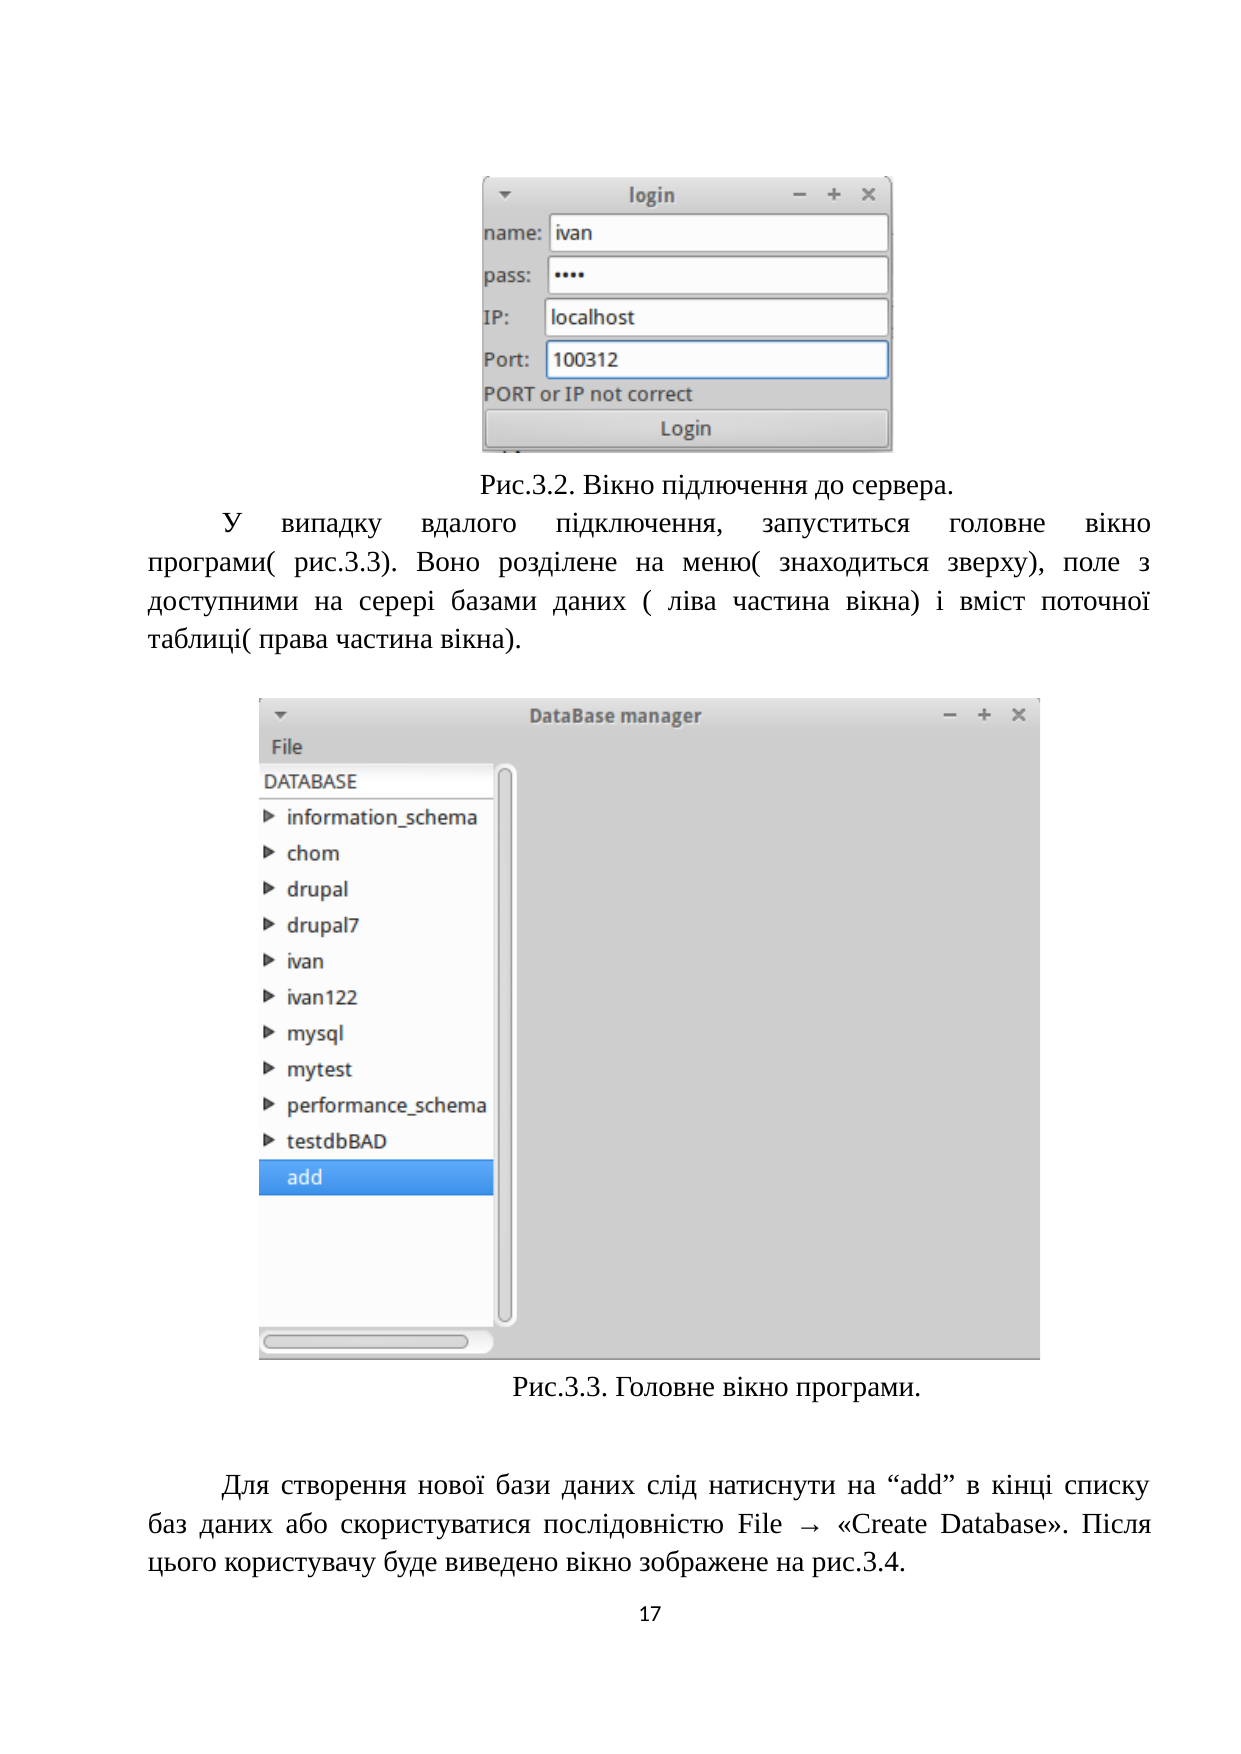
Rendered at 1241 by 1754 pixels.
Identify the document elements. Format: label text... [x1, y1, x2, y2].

picture [259, 698, 1041, 1360]
list Рис.3.3. Головне вікно програми. [282, 698, 1152, 1403]
text Для створення нової бази даних слід натиснути на “аdd” в кінці списку баз даних або скористуватися послідовністю File → «Сreate Database». Після цього користувачу буде виведено вікно зображене на рис.3.4. [148, 1467, 1152, 1578]
list Рис.3.2. Вікно підлючення до сервера. [282, 467, 1152, 501]
text У випадку вдалого підключення, запуститься головне вікно програми( рис.3.3). Воно розділене на меню( знаходиться зверху), поле з доступними на серері базами даних ( ліва частина вікна) і вміст поточної таблиці( права частина вікна). [148, 506, 1152, 655]
picture [482, 176, 894, 453]
